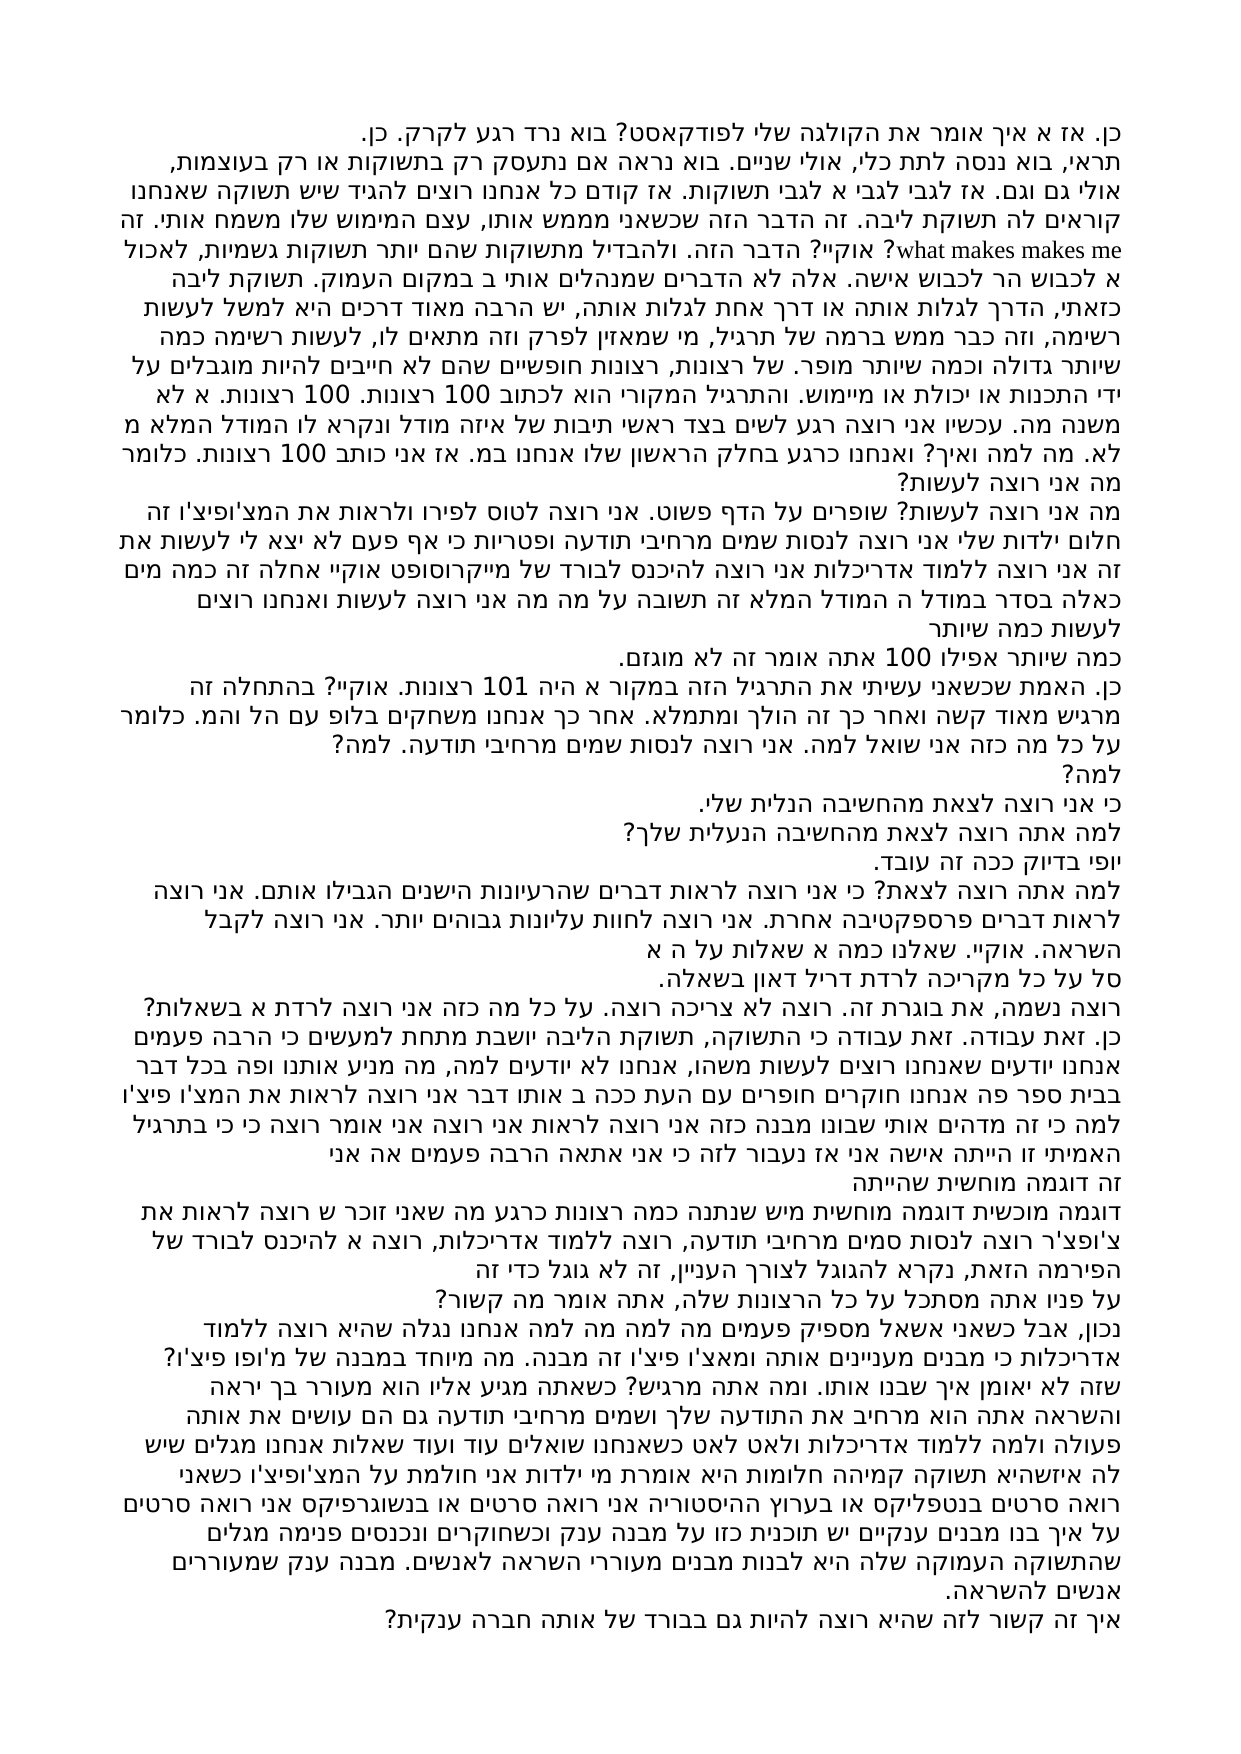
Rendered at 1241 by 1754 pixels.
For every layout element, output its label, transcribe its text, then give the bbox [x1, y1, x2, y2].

text תראי, בוא ננסה לתת כלי, אולי שניים. בוא נראה אם נתעסק רק בתשוקות או רק בעוצמות, אולי גם וגם. אז לגבי לגבי א לגבי תשוקות. אז קודם כל אנחנו רוצים להגיד שיש תשוקה שאנחנו קוראים לה תשוקת ליבה. זה הדבר הזה שכשאני מממש אותו, עצם המימוש שלו משמח אותי. זה what makes makes me? אוקיי? הדבר הזה. ולהבדיל מתשוקות שהם יותר תשוקות גשמיות, לאכול א לכבוש הר לכבוש אישה. אלה לא הדברים שמנהלים אותי ב במקום העמוק. תשוקת ליבה כזאתי, הדרך לגלות אותה או דרך אחת לגלות אותה, יש הרבה מאוד דרכים היא למשל לעשות רשימה, וזה כבר ממש ברמה של תרגיל, מי שמאזין לפרק וזה מתאים לו, לעשות רשימה כמה שיותר גדולה וכמה שיותר מופר. של רצונות, רצונות חופשיים שהם לא חייבים להיות מוגבלים על ידי התכנות או יכולת או מיימוש. והתרגיל המקורי הוא לכתוב 100 רצונות. 100 רצונות. א לא משנה מה. עכשיו אני רוצה רגע לשים בצד ראשי תיבות של איזה מודל ונקרא לו המודל המלא מ לא. מה למה ואיך? ואנחנו כרגע בחלק הראשון שלו אנחנו במ. אז אני כותב 100 רצונות. כלומר מה אני רוצה לעשות? [118, 147, 1122, 497]
text נכון, אבל כשאני אשאל מספיק פעמים מה למה מה למה אנחנו נגלה שהיא רוצה ללמוד אדריכלות כי מבנים מעניינים אותה ומאצ'ו פיצ'ו זה מבנה. מה מיוחד במבנה של מ'ופו פיצ'ו? שזה לא יאומן איך שבנו אותו. ומה אתה מרגיש? כשאתה מגיע אליו הוא מעורר בך יראה והשראה אתה הוא מרחיב את התודעה שלך ושמים מרחיבי תודעה גם הם עושים את אותה פעולה ולמה ללמוד אדריכלות ולאט לאט כשאנחנו שואלים עוד ועוד שאלות אנחנו מגלים שיש לה איזשהיא תשוקה קמיהה חלומות היא אומרת מי ילדות אני חולמת על המצ'ופיצ'ו כשאני רואה סרטים בנטפליקס או בערוץ ההיסטוריה אני רואה סרטים או בנשוגרפיקס אני רואה סרטים על איך בנו מבנים ענקיים יש תוכנית כזו על מבנה ענק וכשחוקרים ונכנסים פנימה מגלים שהתשוקה העמוקה שלה היא לבנות מבנים מעוררי השראה לאנשים. מבנה ענק שמעוררים אנשים להשראה. [118, 1314, 1122, 1606]
text כמה שיותר אפילו 100 אתה אומר זה לא מוגזם. [118, 643, 1122, 672]
text למה? [118, 760, 1122, 789]
text למה אתה רוצה לצאת מהחשיבה הנעלית שלך? [118, 818, 1122, 847]
text יופי בדיוק ככה זה עובד. [118, 847, 1122, 877]
text מה אני רוצה לעשות? שופרים על הדף פשוט. אני רוצה לטוס לפירו ולראות את המצ'ופיצ'ו זה חלום ילדות שלי אני רוצה לנסות שמים מרחיבי תודעה ופטריות כי אף פעם לא יצא לי לעשות את זה אני רוצה ללמוד אדריכלות אני רוצה להיכנס לבורד של מייקרוסופט אוקיי אחלה זה כמה מים כאלה בסדר במודל ה המודל המלא זה תשובה על מה מה אני רוצה לעשות ואנחנו רוצים לעשות כמה שיותר [118, 497, 1122, 643]
text רוצה נשמה, את בוגרת זה. רוצה לא צריכה רוצה. על כל מה כזה אני רוצה לרדת א בשאלות? [118, 993, 1122, 1022]
text כי אני רוצה לצאת מהחשיבה הנלית שלי. [118, 789, 1122, 818]
text דוגמה מוכשית דוגמה מוחשית מיש שנתנה כמה רצונות כרגע מה שאני זוכר ש רוצה לראות את צ'ופצ'ר רוצה לנסות סמים מרחיבי תודעה, רוצה ללמוד אדריכלות, רוצה א להיכנס לבורד של הפירמה הזאת, נקרא להגוגל לצורך העניין, זה לא גוגל כדי זה [118, 1197, 1122, 1285]
text זה דוגמה מוחשית שהייתה [118, 1168, 1122, 1197]
text למה אתה רוצה לצאת? כי אני רוצה לראות דברים שהרעיונות הישנים הגבילו אותם. אני רוצה לראות דברים פרספקטיבה אחרת. אני רוצה לחוות עליונות גבוהים יותר. אני רוצה לקבל השראה. אוקיי. שאלנו כמה א שאלות על ה א [118, 877, 1122, 964]
text על פניו אתה מסתכל על כל הרצונות שלה, אתה אומר מה קשור? [118, 1285, 1122, 1314]
text איך זה קשור לזה שהיא רוצה להיות גם בבורד של אותה חברה ענקית? [118, 1606, 1122, 1635]
text כן. אז א איך אומר את הקולגה שלי לפודקאסט? בוא נרד רגע לקרק. כן. [118, 118, 1122, 147]
text כן. זאת עבודה. זאת עבודה כי התשוקה, תשוקת הליבה יושבת מתחת למעשים כי הרבה פעמים אנחנו יודעים שאנחנו רוצים לעשות משהו, אנחנו לא יודעים למה, מה מניע אותנו ופה בכל דבר בבית ספר פה אנחנו חוקרים חופרים עם העת ככה ב אותו דבר אני רוצה לראות את המצ'ו פיצ'ו למה כי זה מדהים אותי שבונו מבנה כזה אני רוצה לראות אני רוצה אני אומר רוצה כי כי בתרגיל האמיתי זו הייתה אישה אני אז נעבור לזה כי אני אתאה הרבה פעמים אה אני [118, 1022, 1122, 1168]
text כן. האמת שכשאני עשיתי את התרגיל הזה במקור א היה 101 רצונות. אוקיי? בהתחלה זה מרגיש מאוד קשה ואחר כך זה הולך ומתמלא. אחר כך אנחנו משחקים בלופ עם הל והמ. כלומר על כל מה כזה אני שואל למה. אני רוצה לנסות שמים מרחיבי תודעה. למה? [118, 672, 1122, 760]
text סל על כל מקריכה לרדת דריל דאון בשאלה. [118, 964, 1122, 993]
